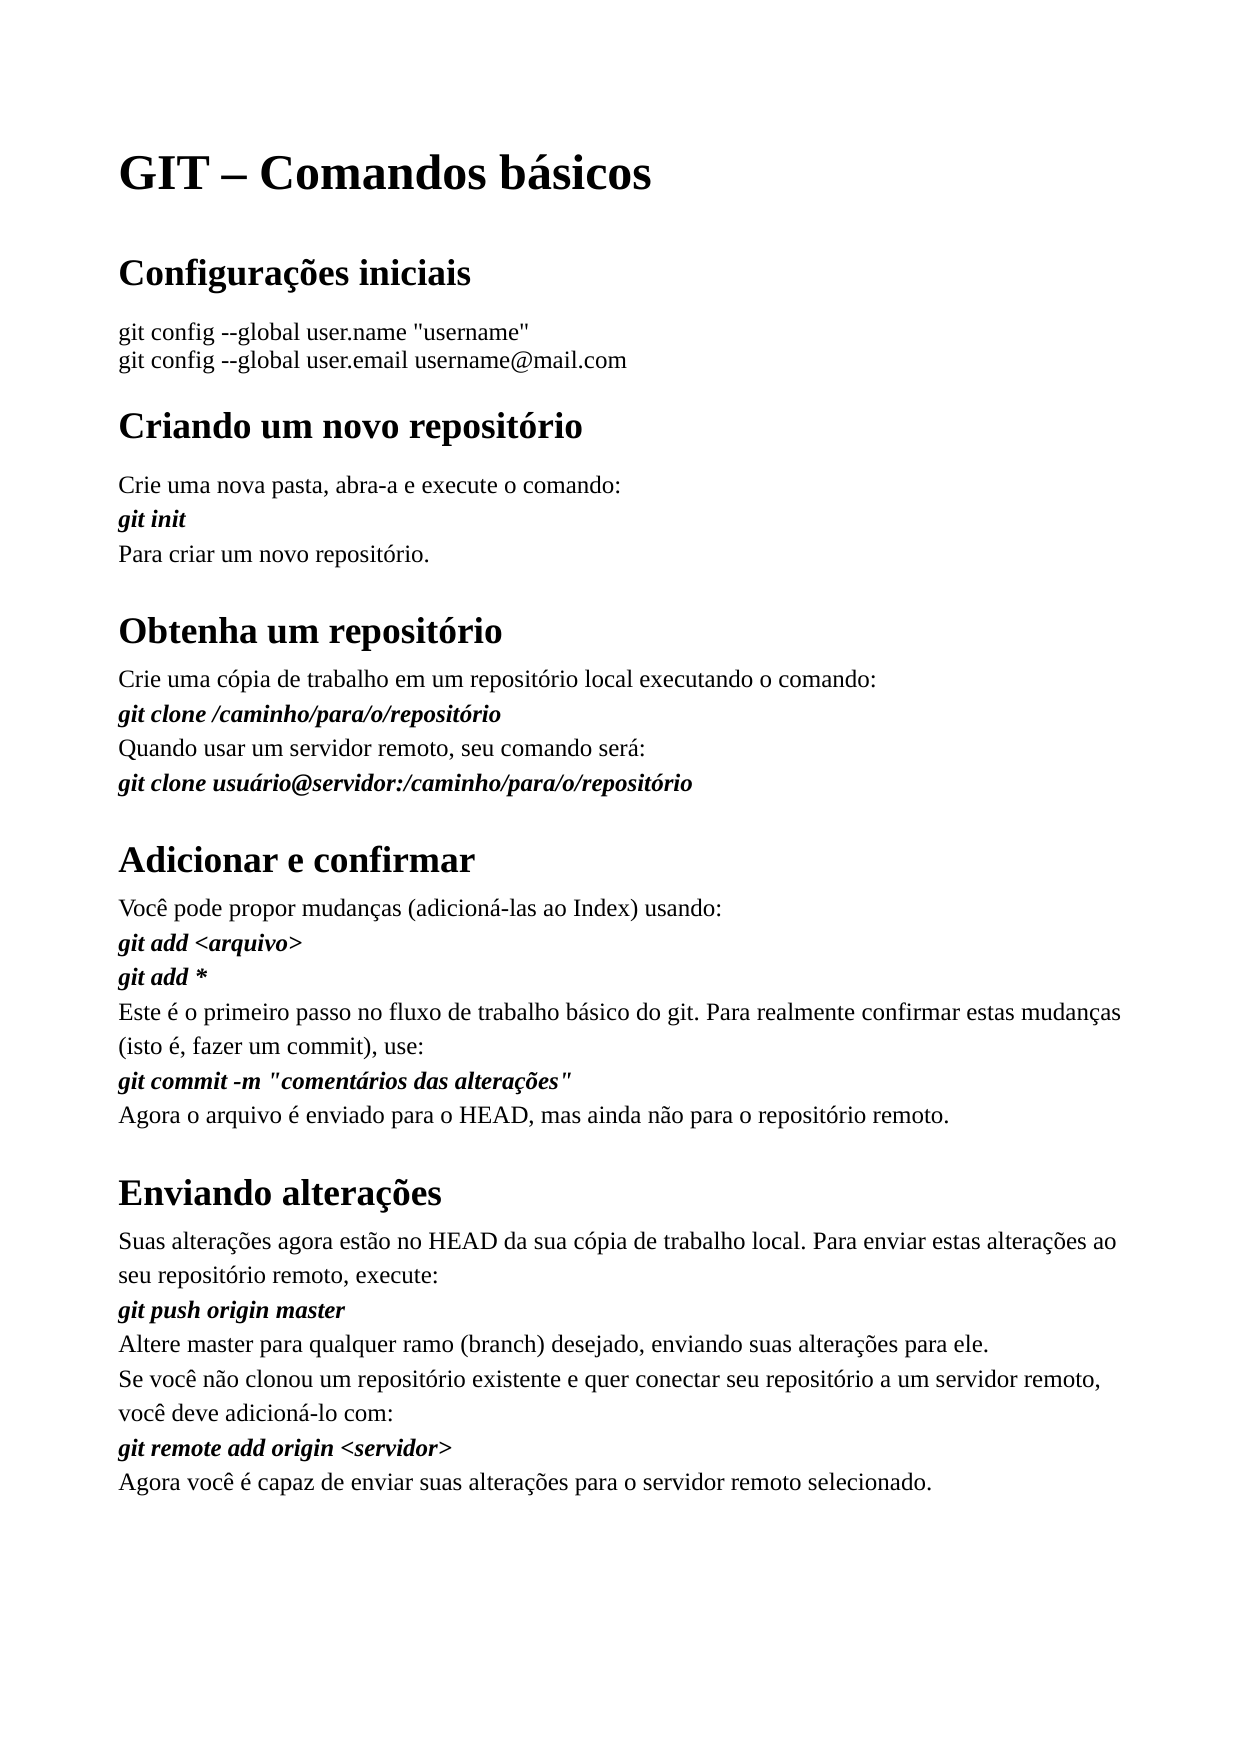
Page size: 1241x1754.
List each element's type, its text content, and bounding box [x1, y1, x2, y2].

subtitle Enviando alterações [118, 1170, 1122, 1213]
subtitle Adicionar e confirmar [118, 838, 1122, 881]
text git config --global user.name "username" [118, 317, 1122, 345]
text Crie uma nova pasta, abra-a e execute o comando: git init Para criar um novo repositório. [118, 470, 1122, 568]
text Configurações iniciais [118, 213, 1122, 293]
text git config --global user.email username@mail.com [118, 345, 1122, 374]
text Você pode propor mudanças (adicioná-las ao Index) usando: git add <arquivo> git add * Este é o primeiro passo no fluxo de trabalho básico do git. Para realmente confirmar estas mudanças (isto é, fazer um commit), use: git commit -m "comentários das alterações" Agora o arquivo é enviado para o HEAD, mas ainda não para o repositório remoto. [118, 893, 1122, 1129]
text Criando um novo repositório [118, 404, 1122, 447]
text Suas alterações agora estão no HEAD da sua cópia de trabalho local. Para enviar estas alterações ao seu repositório remoto, execute: git push origin master Altere master para qualquer ramo (branch) desejado, enviando suas alterações para ele. Se você não clonou um repositório existente e quer conectar seu repositório a um servidor remoto, você deve adicioná-lo com: git remote add origin <servidor> Agora você é capaz de enviar suas alterações para o servidor remoto selecionado. [118, 1226, 1122, 1496]
subtitle Obtenha um repositório [118, 609, 1122, 652]
text Crie uma cópia de trabalho em um repositório local executando o comando: git clone /caminho/para/o/repositório Quando usar um servidor remoto, seu comando será: git clone usuário@servidor:/caminho/para/o/repositório [118, 664, 1122, 797]
subtitle GIT – Comandos básicos [118, 143, 1122, 201]
